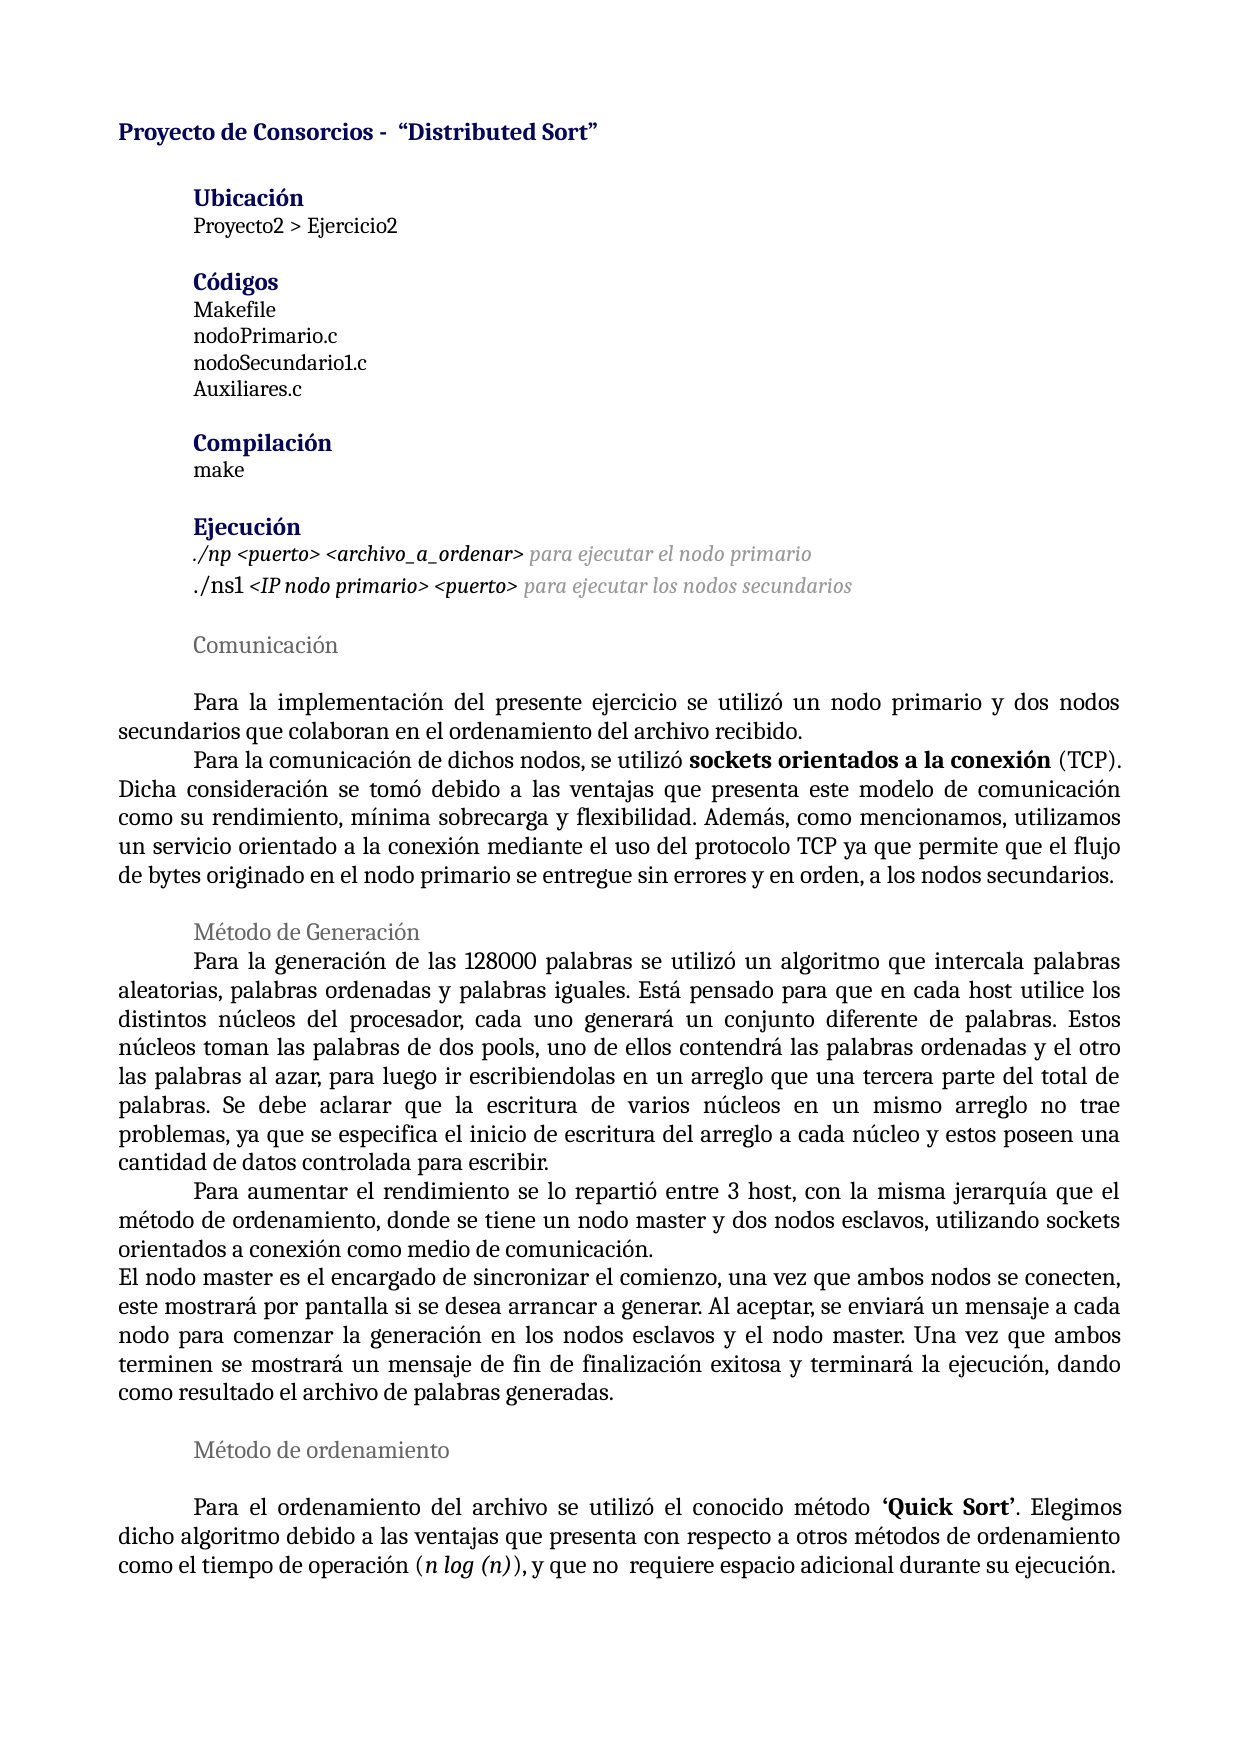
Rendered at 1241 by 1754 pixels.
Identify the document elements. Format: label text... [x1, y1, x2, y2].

text Ubicación [118, 184, 1122, 213]
text nodoSecundario1.c [118, 349, 1122, 376]
text Para la implementación del presente ejercicio se utilizó un nodo primario y dos nodos secundarios que colaboran en el ordenamiento del archivo recibido. [118, 688, 1122, 746]
text Proyecto2 > Ejercicio2 [118, 213, 1122, 239]
text ./np <puerto> <archivo_a_ordenar> para ejecutar el nodo primario [118, 541, 1122, 567]
text Compilación [118, 428, 1122, 457]
text El nodo master es el encargado de sincronizar el comienzo, una vez que ambos nodos se conecten, este mostrará por pantalla si se desea arrancar a generar. Al aceptar, se enviará un mensaje a cada nodo para comenzar la generación en los nodos esclavos y el nodo master. Una vez que ambos terminen se mostrará un mensaje de fin de finalización exitosa y terminará la ejecución, dando como resultado el archivo de palabras generadas. [118, 1263, 1122, 1407]
text Para la comunicación de dichos nodos, se utilizó sockets orientados a la conexión (TCP). Dicha consideración se tomó debido a las ventajas que presenta este modelo de comunicación como su rendimiento, mínima sobrecarga y flexibilidad. Además, como mencionamos, utilizamos un servicio orientado a la conexión mediante el uso del protocolo TCP ya que permite que el flujo de bytes originado en el nodo primario se entregue sin errores y en orden, a los nodos secundarios. [118, 746, 1122, 889]
text Método de ordenamiento [118, 1436, 1122, 1464]
text nodoPrimario.c [118, 323, 1122, 349]
text Proyecto de Consorcios - “Distributed Sort” [118, 118, 1122, 147]
text Ejecución [118, 512, 1122, 541]
text Para la generación de las 128000 palabras se utilizó un algoritmo que intercala palabras aleatorias, palabras ordenadas y palabras iguales. Está pensado para que en cada host utilice los distintos núcleos del procesador, cada uno generará un conjunto diferente de palabras. Estos núcleos toman las palabras de dos pools, uno de ellos contendrá las palabras ordenadas y el otro las palabras al azar, para luego ir escribiendolas en un arreglo que una tercera parte del total de palabras. Se debe aclarar que la escritura de varios núcleos en un mismo arreglo no trae problemas, ya que se especifica el inicio de escritura del arreglo a cada núcleo y estos poseen una cantidad de datos controlada para escribir. [118, 947, 1122, 1177]
text Auxiliares.c [118, 376, 1122, 402]
text Para aumentar el rendimiento se lo repartió entre 3 host, con la misma jerarquía que el método de ordenamiento, donde se tiene un nodo master y dos nodos esclavos, utilizando sockets orientados a conexión como medio de comunicación. [118, 1177, 1122, 1263]
text make [118, 457, 1122, 484]
text Códigos [118, 268, 1122, 297]
text Para el ordenamiento del archivo se utilizó el conocido método ‘Quick Sort’. Elegimos dicho algoritmo debido a las ventajas que presenta con respecto a otros métodos de ordenamiento como el tiempo de operación (n log (n)), y que no requiere espacio adicional durante su ejecución. [118, 1493, 1122, 1579]
text Makefile [118, 297, 1122, 323]
text ./ns1 <IP nodo primario> <puerto> para ejecutar los nodos secundarios [118, 571, 1122, 600]
text Comunicación [118, 631, 1122, 659]
text Método de Generación [118, 918, 1122, 947]
